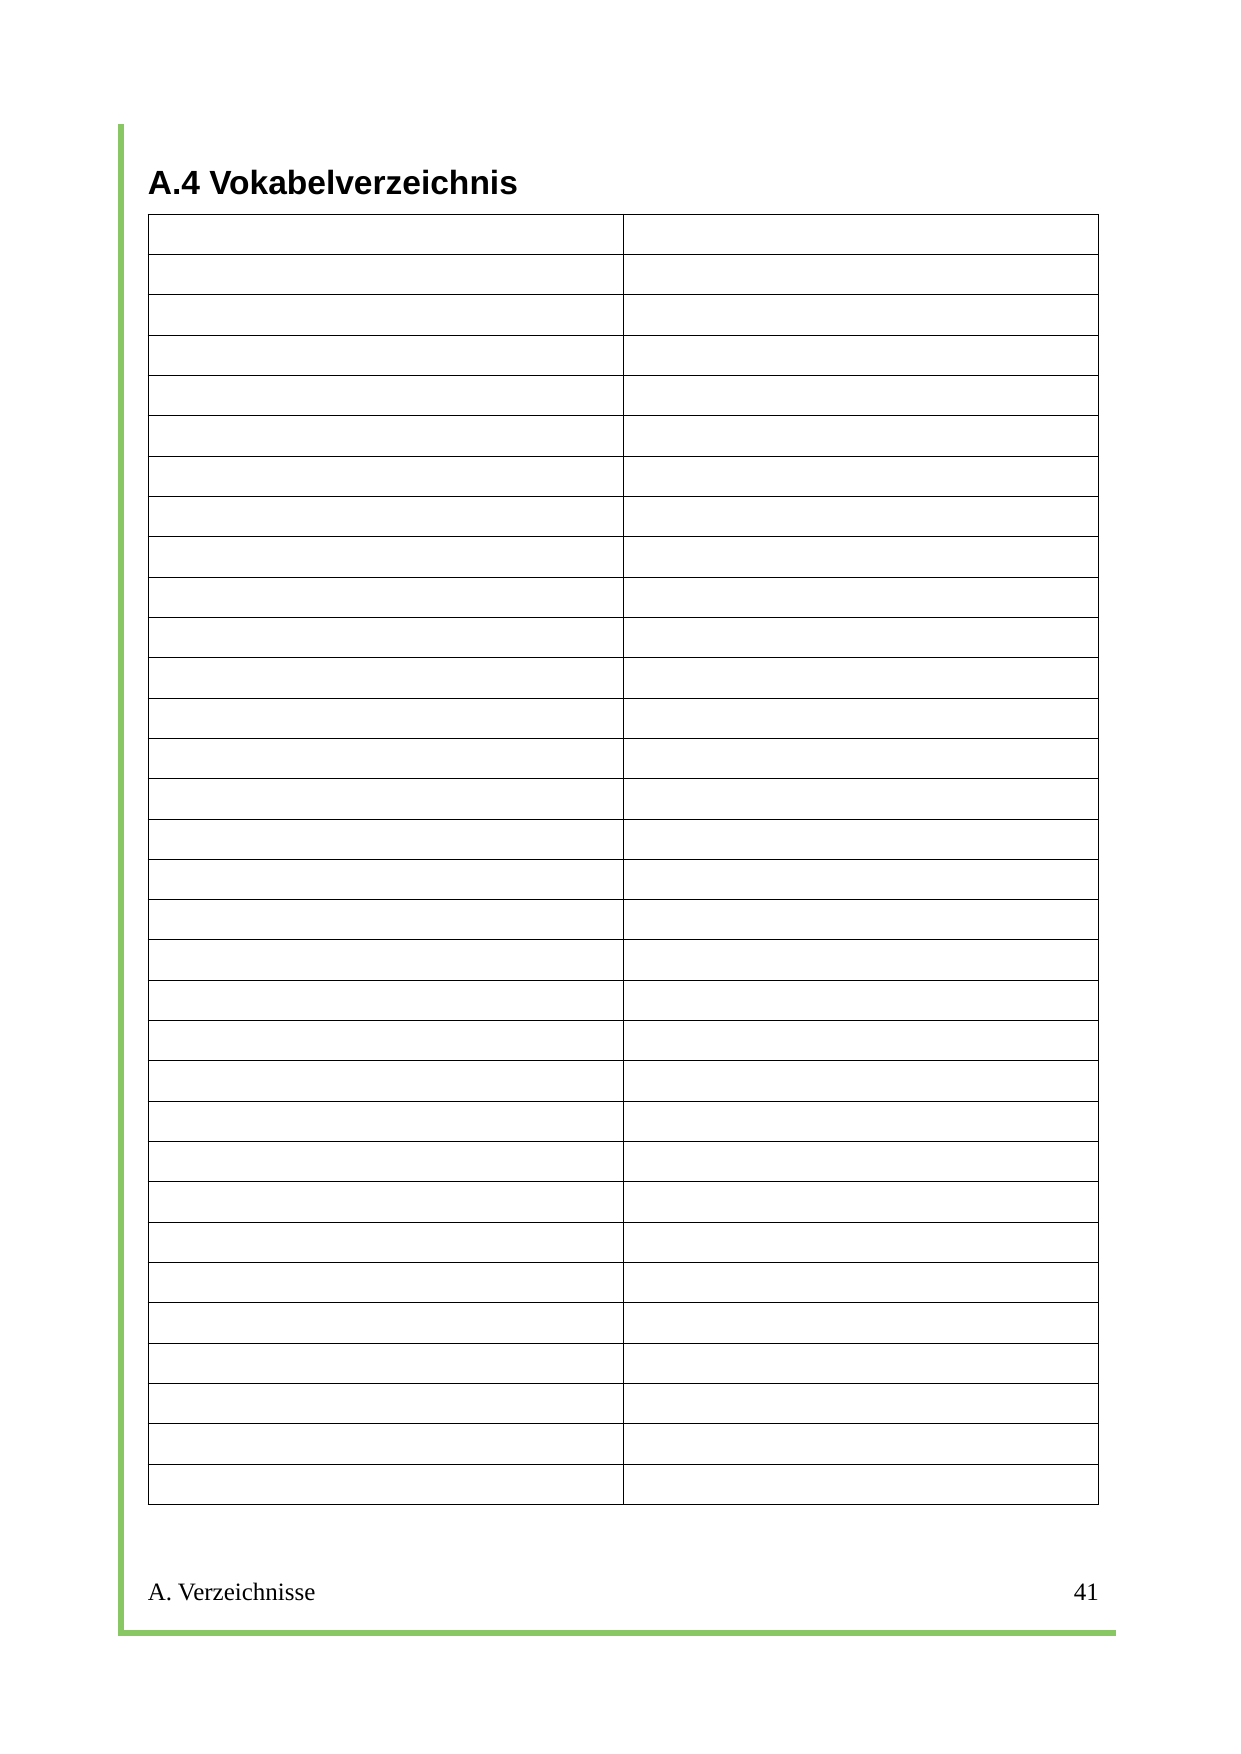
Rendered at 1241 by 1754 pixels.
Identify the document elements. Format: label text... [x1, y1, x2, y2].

table_cell [624, 376, 1098, 415]
table_cell [149, 537, 623, 577]
table_cell [149, 1344, 623, 1383]
table_cell [624, 981, 1098, 1020]
table_cell [624, 537, 1098, 577]
table_cell [149, 820, 623, 859]
table_cell [624, 497, 1098, 536]
table_cell [149, 900, 623, 939]
table_cell [624, 900, 1098, 939]
table_cell [149, 1424, 623, 1463]
table_cell [624, 820, 1098, 859]
table_cell [149, 940, 623, 980]
table_cell [624, 1102, 1098, 1141]
table_cell [624, 1424, 1098, 1463]
table_cell [624, 1263, 1098, 1302]
table_cell [149, 1142, 623, 1181]
table_cell [149, 1303, 623, 1342]
table_cell [624, 255, 1098, 294]
table_cell [624, 739, 1098, 778]
table_cell [624, 1465, 1098, 1504]
table_cell [624, 336, 1098, 375]
table_cell [149, 1384, 623, 1423]
table_cell [624, 416, 1098, 456]
table_cell [149, 779, 623, 818]
table_cell [149, 457, 623, 496]
table_cell [624, 578, 1098, 617]
table_cell [149, 578, 623, 617]
table_cell [624, 940, 1098, 980]
table_cell [624, 457, 1098, 496]
table_cell [149, 860, 623, 899]
table_cell [624, 1142, 1098, 1181]
table_cell [149, 255, 623, 294]
table_cell [149, 1223, 623, 1262]
table_header [624, 215, 1098, 254]
table_cell [149, 1102, 623, 1141]
table_cell [149, 658, 623, 697]
table_cell [624, 1061, 1098, 1101]
table_cell [624, 1384, 1098, 1423]
table_cell [149, 1182, 623, 1222]
subtitle A.4 Vokabelverzeichnis [148, 163, 1098, 201]
table_cell [624, 1344, 1098, 1383]
table_cell [624, 860, 1098, 899]
table_cell [149, 618, 623, 657]
table_cell [149, 295, 623, 335]
table_cell [624, 658, 1098, 697]
table_cell [624, 699, 1098, 738]
table_cell [149, 376, 623, 415]
table_cell [624, 618, 1098, 657]
table_cell [149, 1061, 623, 1101]
table_cell [149, 416, 623, 456]
table_cell [149, 981, 623, 1020]
table_cell [149, 1465, 623, 1504]
table_cell [149, 699, 623, 738]
table_cell [624, 1303, 1098, 1342]
table_cell [149, 739, 623, 778]
table_cell [624, 295, 1098, 335]
table_cell [149, 497, 623, 536]
table_cell [149, 336, 623, 375]
table_cell [624, 1021, 1098, 1060]
table_cell [624, 1223, 1098, 1262]
table_cell [149, 1263, 623, 1302]
table_cell [624, 779, 1098, 818]
table_cell [149, 1021, 623, 1060]
table_header [149, 215, 623, 254]
table_cell [624, 1182, 1098, 1222]
